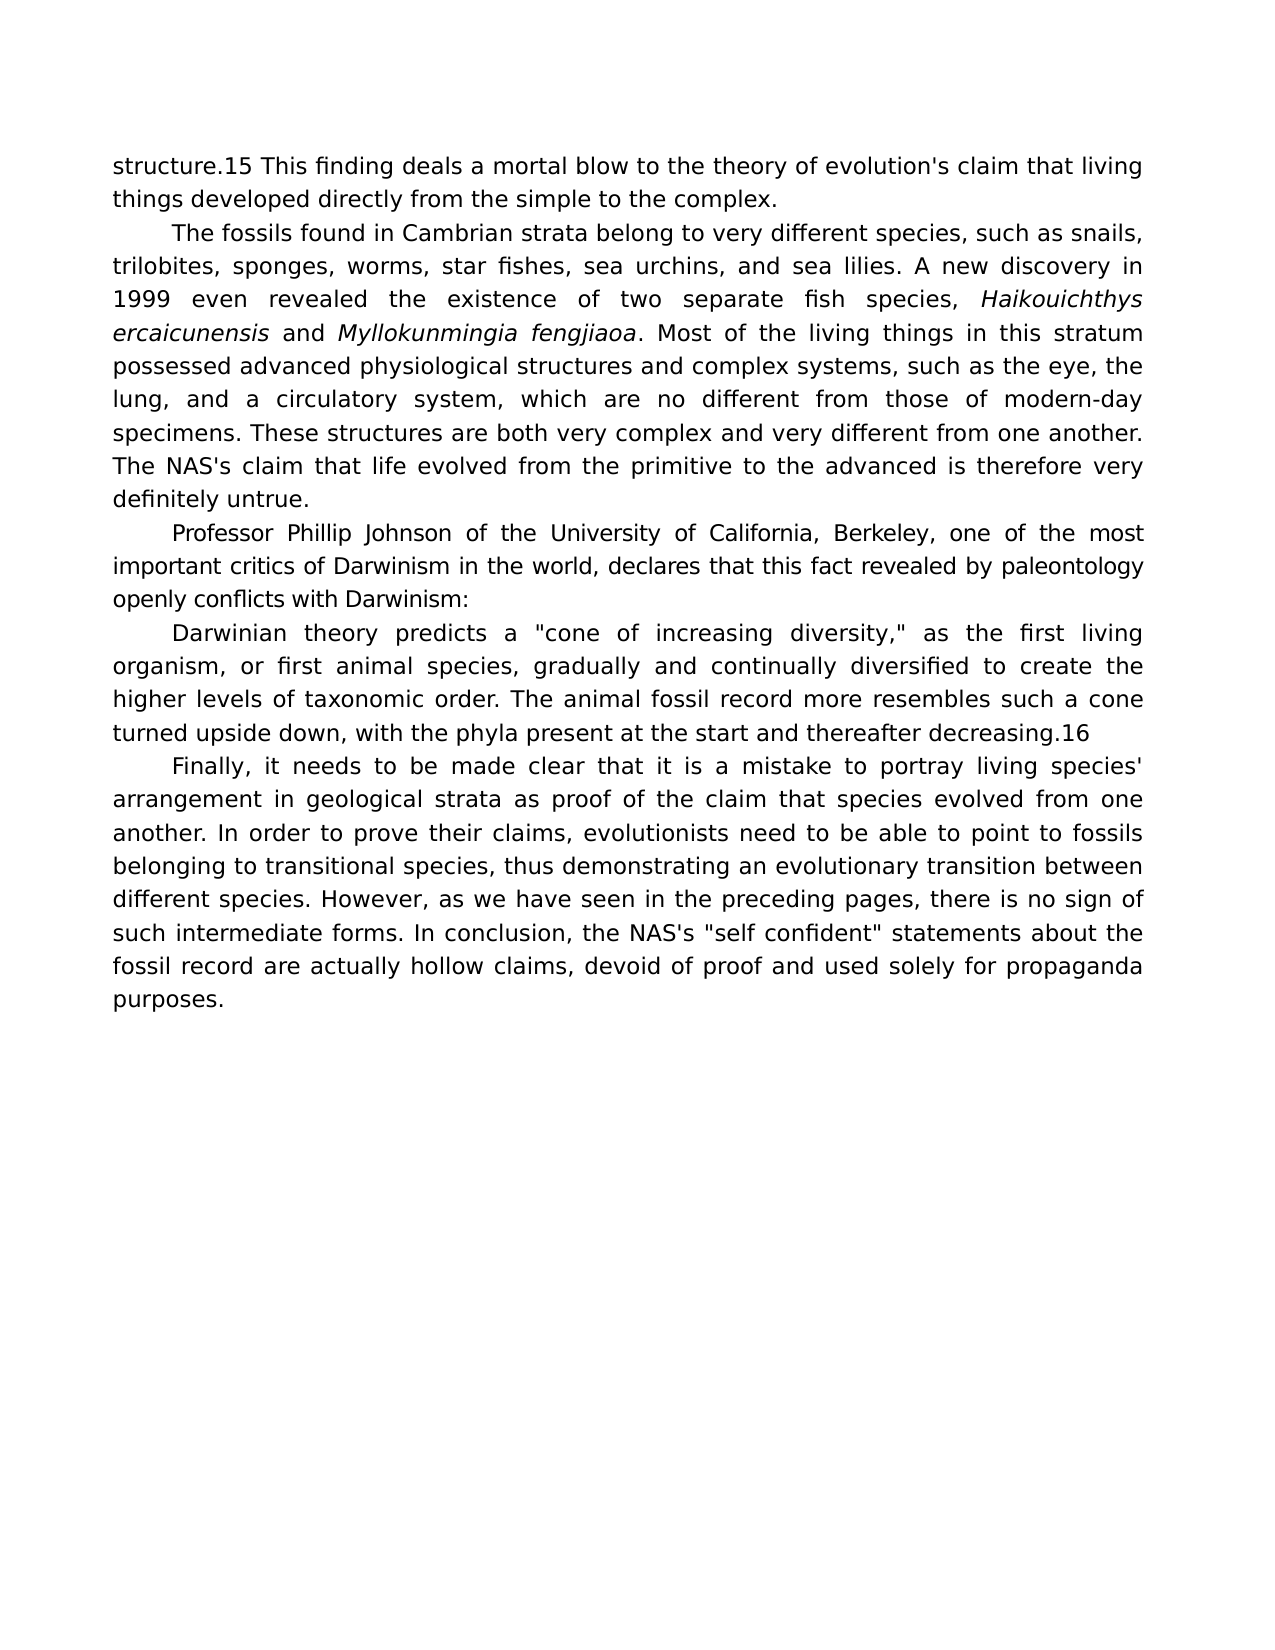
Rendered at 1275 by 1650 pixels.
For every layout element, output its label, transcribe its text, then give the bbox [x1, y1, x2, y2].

text Professor Phillip Johnson of the University of California, Berkeley, one of the most important critics of Darwinism in the world, declares that this fact revealed by paleontology openly conflicts with Darwinism: [112, 514, 1145, 614]
text The fossils found in Cambrian strata belong to very different species, such as snails, trilobites, sponges, worms, star fishes, sea urchins, and sea lilies. A new discovery in 1999 even revealed the existence of two separate fish species, Haikouichthys ercaicunensis and Myllokunmingia fengjiaoa. Most of the living things in this stratum possessed advanced physiological structures and complex systems, such as the eye, the lung, and a circulatory system, which are no different from those of modern-day specimens. These structures are both very complex and very different from one another. The NAS's claim that life evolved from the primitive to the advanced is therefore very definitely untrue. [112, 214, 1145, 514]
text Finally, it needs to be made clear that it is a mistake to portray living species' arrangement in geological strata as proof of the claim that species evolved from one another. In order to prove their claims, evolutionists need to be able to point to fossils belonging to transitional species, thus demonstrating an evolutionary transition between different species. However, as we have seen in the preceding pages, there is no sign of such intermediate forms. In conclusion, the NAS's "self confident" statements about the fossil record are actually hollow claims, devoid of proof and used solely for propaganda purposes. [112, 748, 1145, 1014]
text Darwinian theory predicts a "cone of increasing diversity," as the first living organism, or first animal species, gradually and continually diversified to create the higher levels of taxonomic order. The animal fossil record more resembles such a cone turned upside down, with the phyla present at the start and thereafter decreasing.16 [112, 614, 1145, 748]
text structure.15 This finding deals a mortal blow to the theory of evolution's claim that living things developed directly from the simple to the complex. [112, 148, 1145, 214]
